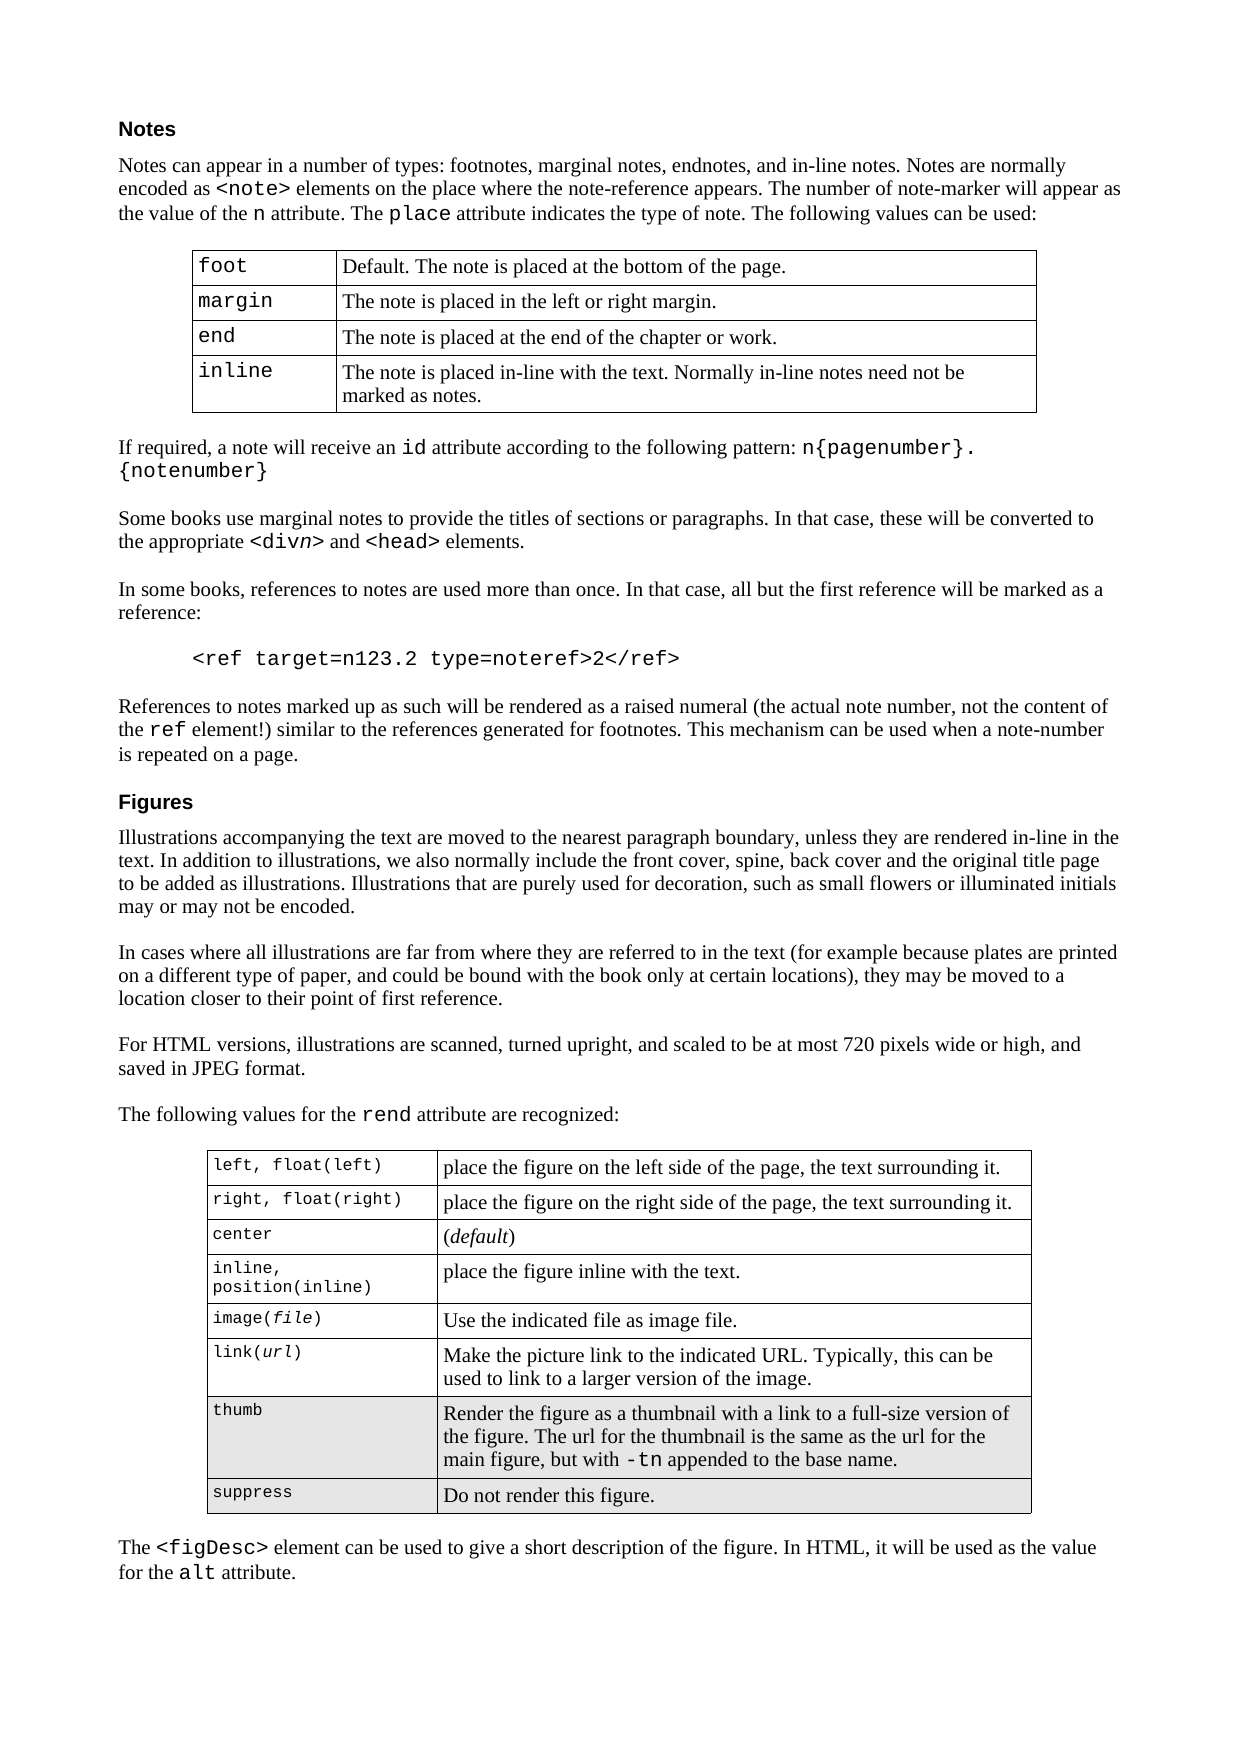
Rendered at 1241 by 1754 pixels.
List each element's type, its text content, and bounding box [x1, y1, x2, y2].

text The following values for the rend attribute are recognized: [118, 1102, 1122, 1127]
text <ref target=n123.2 type=noteref>2</ref> [118, 647, 1122, 672]
text In cases where all illustrations are far from where they are referred to in the text (for example because plates are printed on a different type of paper, and could be bound with the book only at certain locations), they may be moved to a location closer to their point of first reference. [118, 941, 1122, 1010]
table_cell margin [193, 286, 336, 320]
text Some books use marginal notes to provide the titles of sections or paragraphs. In that case, these will be converted to the appropriate <divn> and <head> elements. [118, 507, 1122, 555]
table_cell place the figure on the right side of the page, the text surrounding it. [438, 1186, 1031, 1219]
text The <figDesc> element can be used to give a short description of the figure. In HTML, it will be used as the value for the alt attribute. [118, 1536, 1122, 1585]
text For HTML versions, illustrations are scanned, turned upright, and scaled to be at most 720 pixels wide or high, and saved in JPEG format. [118, 1033, 1122, 1079]
table_cell end [193, 321, 336, 355]
table_cell Use the indicated file as image file. [438, 1304, 1031, 1338]
table_cell thumb [208, 1397, 437, 1478]
text Illustrations accompanying the text are moved to the nearest paragraph boundary, unless they are rendered in-line in the text. In addition to illustrations, we also normally include the front cover, spine, back cover and the original title page to be added as illustrations. Illustrations that are purely used for decoration, such as small flowers or illuminated initials may or may not be encoded. [118, 826, 1122, 918]
table_cell Make the picture link to the indicated URL. Typically, this can be used to link to a larger version of the image. [438, 1339, 1031, 1396]
table_cell image(file) [208, 1304, 437, 1338]
table_cell right, float(right) [208, 1186, 437, 1219]
text In some books, references to notes are used more than once. In that case, all but the first reference will be marked as a reference: [118, 578, 1122, 624]
table_cell The note is placed in the left or right margin. [337, 286, 1036, 320]
table_cell Do not render this figure. [438, 1479, 1031, 1513]
table_cell center [208, 1220, 437, 1254]
table_cell suppress [208, 1479, 437, 1513]
table_cell inline [193, 356, 336, 412]
table_header foot [193, 251, 336, 285]
subtitle Notes [118, 118, 1122, 141]
text References to notes marked up as such will be rendered as a raised numeral (the actual note number, not the content of the ref element!) similar to the references generated for footnotes. This mechanism can be used when a note-number is repeated on a page. [118, 694, 1122, 765]
table_cell inline, position(inline) [208, 1255, 437, 1303]
subtitle Figures [118, 790, 1122, 814]
table_cell place the figure inline with the text. [438, 1255, 1031, 1303]
table_header place the figure on the left side of the page, the text surrounding it. [438, 1151, 1031, 1185]
table_cell Render the figure as a thumbnail with a link to a full-size version of the figure. The url for the thumbnail is the same as the url for the main figure, but with -tn appended to the base name. [438, 1397, 1031, 1478]
text Notes can appear in a number of types: footnotes, marginal notes, endnotes, and in-line notes. Notes are normally encoded as <note> elements on the place where the note-reference appears. The number of note-marker will appear as the value of the n attribute. The place attribute indicates the type of note. The following values can be used: [118, 154, 1122, 226]
text If required, a note will receive an id attribute according to the following pattern: n{pagenumber}.{notenumber} [118, 436, 1122, 484]
table_cell The note is placed in-line with the text. Normally in-line notes need not be marked as notes. [337, 356, 1036, 412]
table_header Default. The note is placed at the bottom of the page. [337, 251, 1036, 285]
table_cell (default) [438, 1220, 1031, 1254]
table_header left, float(left) [208, 1151, 437, 1185]
table_cell The note is placed at the end of the chapter or work. [337, 321, 1036, 355]
table_cell link(url) [208, 1339, 437, 1396]
